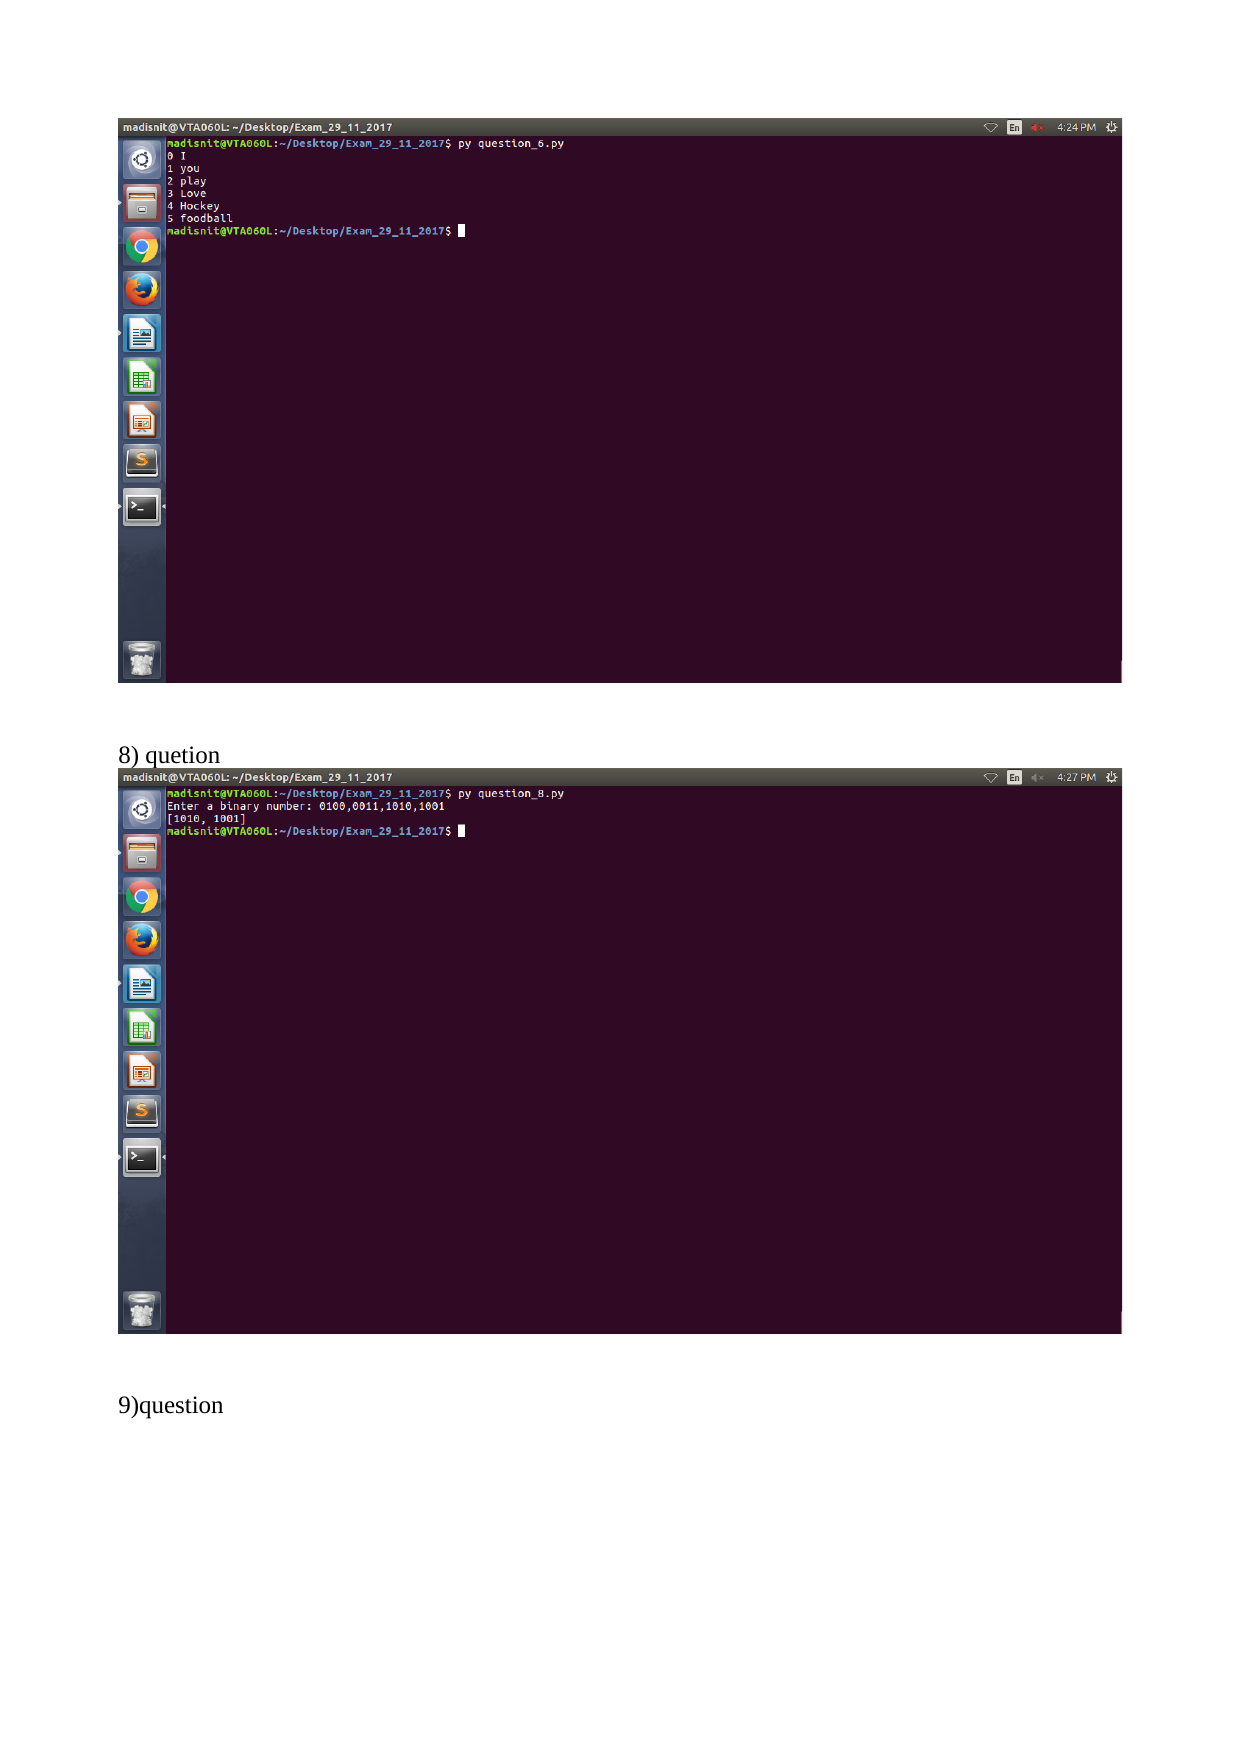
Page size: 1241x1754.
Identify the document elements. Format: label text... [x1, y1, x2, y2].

picture [118, 118, 1123, 683]
picture [118, 768, 1123, 1334]
text 9)question [118, 1391, 1122, 1419]
text 8) quetion [118, 740, 1122, 768]
